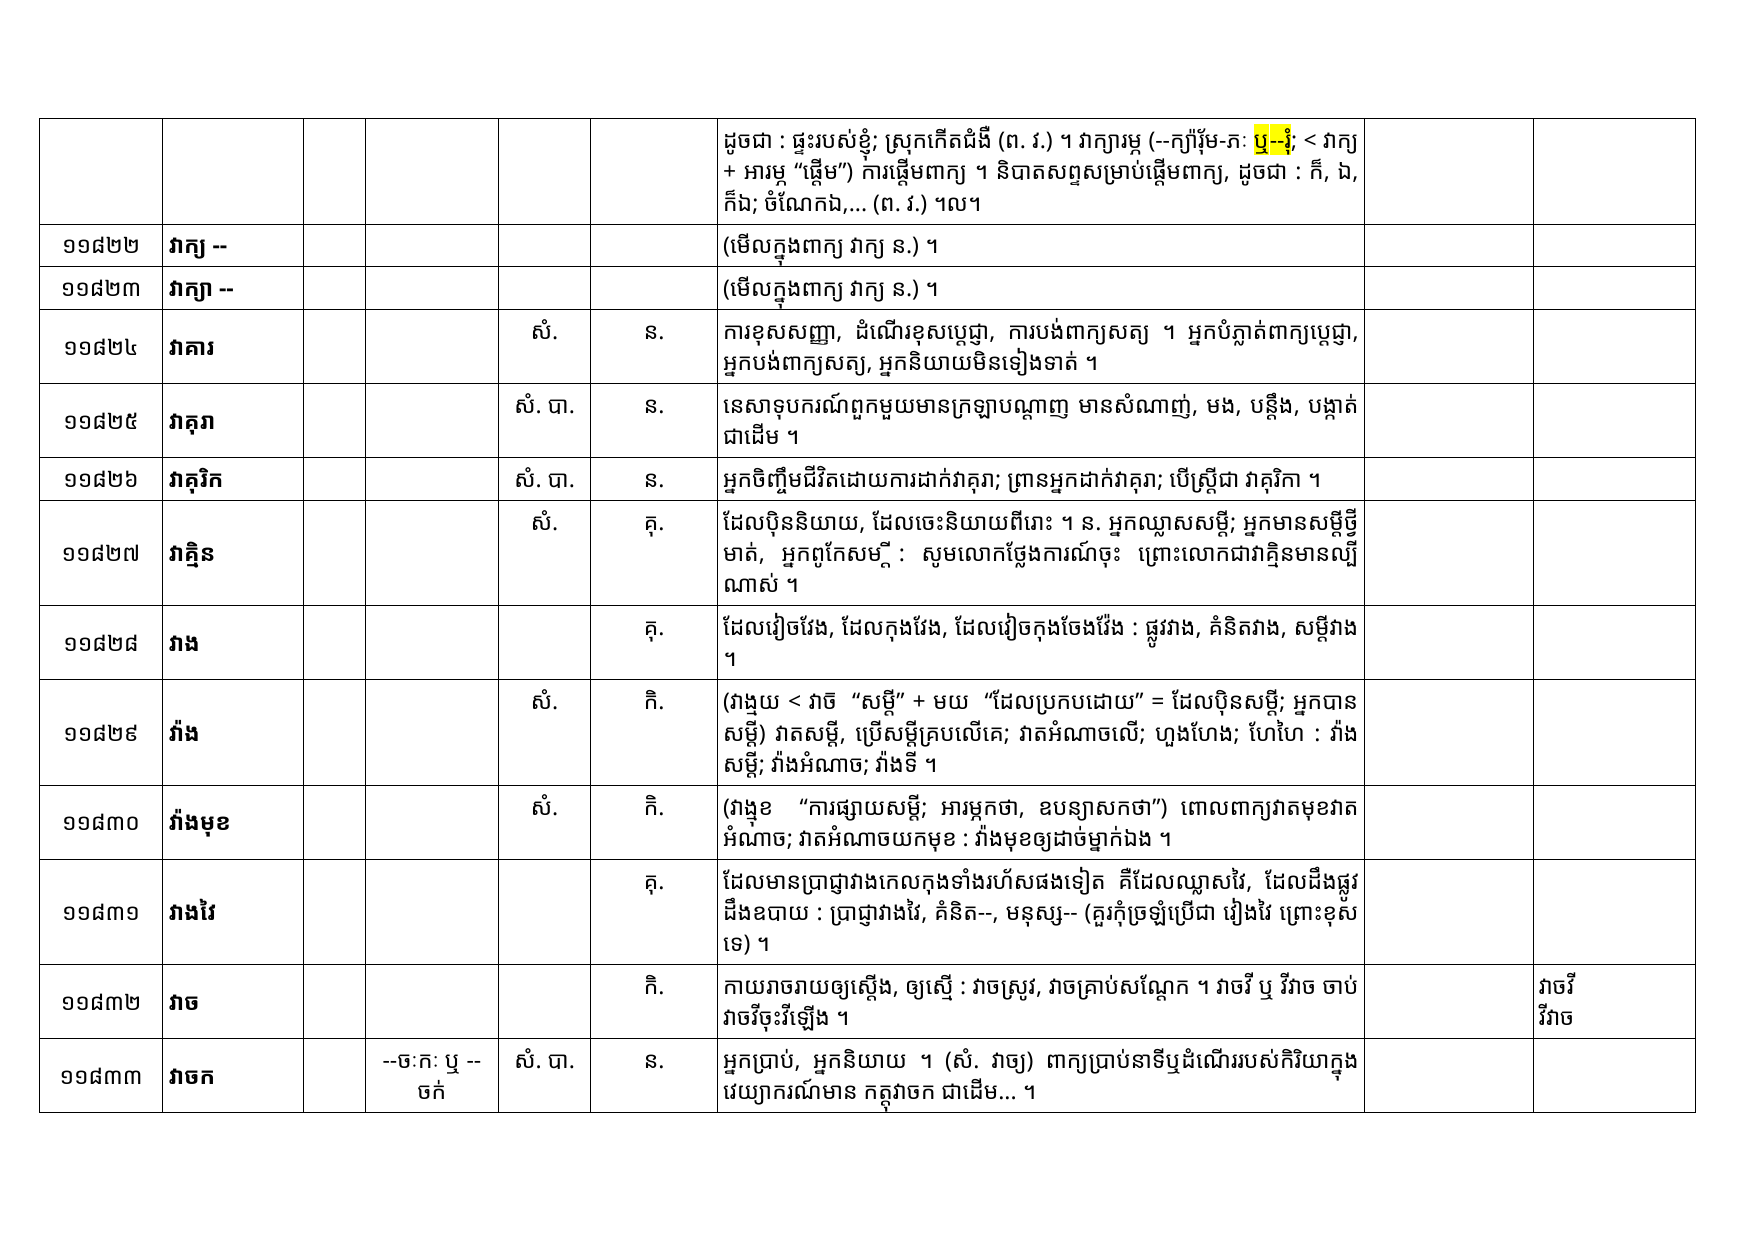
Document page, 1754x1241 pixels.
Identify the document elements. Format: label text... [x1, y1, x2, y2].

table_cell [304, 310, 365, 383]
table_cell [366, 267, 498, 309]
table_cell [1534, 680, 1695, 785]
table_cell វាច [163, 965, 303, 1038]
table_cell សំ. [499, 680, 590, 785]
table_cell គុ. [591, 501, 717, 605]
table_cell វាគារ [163, 310, 303, 383]
table_cell ដែល​វៀច​វែង, ដែល​កុង​វែង, ដែល​វៀច​កុង​ចែង​វ៉ែង : ផ្លូវ​វាង, គំនិត​វាង, សម្តី​វាង ។ [718, 606, 1364, 679]
table_cell ១១៨២៧ [40, 501, 162, 605]
table_cell [499, 119, 590, 223]
table_cell [304, 786, 365, 859]
table_cell អ្នក​ចិញ្ចឹម​ជីវិត​ដោយ​ការ​ដាក់​វាគុរា; ព្រាន​អ្នក​ដាក់​វាគុរា; បើ​ស្រ្តី​ជា វាគុរិកា ។ [718, 458, 1364, 500]
table_cell [1534, 606, 1695, 679]
table_cell ១១៨៣១ [40, 860, 162, 964]
table_cell [304, 384, 365, 457]
table_cell កិ. [591, 965, 717, 1038]
table_cell អ្នក​ប្រាប់, អ្នក​និយាយ ។ (សំ. វាច្យ) ពាក្យ​ប្រាប់​នាទី​ឬ​ដំណើរ​របស់​កិរិយា​ក្នុង​វេយ្យាករណ៍​មាន កត្តុវាចក ជាដើម... ។ [718, 1039, 1364, 1112]
table_cell ដែល​ប៉ិន​និយាយ, ដែល​ចេះ​និយាយ​ពីរោះ ។ ន. អ្នក​ឈ្លាស​សម្តី; អ្នក​មាន​សម្តី​ថ្វី​មាត់, អ្នក​ពូកែ​សម្តី : សូម​លោក​ថ្លែង​ការណ៍​ចុះ ព្រោះ​លោក​ជា​វាគ្មិន​មាន​ល្បី​ណាស់ ។ [718, 501, 1364, 605]
table_cell [40, 119, 162, 223]
table_cell ន. [591, 310, 717, 383]
table_cell វាគ្មិន [163, 501, 303, 605]
table_cell [1534, 119, 1695, 223]
table_cell [1365, 606, 1533, 679]
table_cell [304, 1039, 365, 1112]
table_cell --ចៈកៈ ឬ --ចក់ [366, 1039, 498, 1112]
table_cell [1365, 860, 1533, 964]
table_cell [1365, 1039, 1533, 1112]
table_cell វ៉ាង​មុខ [163, 786, 303, 859]
table_cell កិ. [591, 786, 717, 859]
table_cell [1365, 786, 1533, 859]
table_cell [1365, 458, 1533, 500]
table_cell (មើល​ក្នុង​ពាក្យ វាក្យ ន.) ។ [718, 267, 1364, 309]
table_cell [366, 458, 498, 500]
table_cell វាគុរិក [163, 458, 303, 500]
table_cell [591, 119, 717, 223]
table_cell សំ. [499, 786, 590, 859]
table_cell [1365, 384, 1533, 457]
table_cell ១១៨២៨ [40, 606, 162, 679]
table_cell [163, 119, 303, 223]
table_cell [304, 267, 365, 309]
table_cell [591, 225, 717, 266]
table_cell [1534, 310, 1695, 383]
table_cell នេសាទុបករណ៍​ពួក​មួយ​មាន​ក្រឡា​បណ្ដាញ មាន​សំណាញ់, មង, បន្តឹង, បង្កាត់ ជាដើម ។ [718, 384, 1364, 457]
table_cell [304, 225, 365, 266]
table_cell (វាង្មយ < វាច៑ “សម្តី” + មយ “ដែល​ប្រកប​ដោយ” = ដែល​ប៉ិន​សម្តី; អ្នក​បាន​សម្តី) វាត​សម្តី, ប្រើ​សម្តី​គ្រប​លើ​គេ; វាត​អំណាច​លើ; ហួងហែង; ហែហៃ : វ៉ាង​សម្តី; វ៉ាង​អំណាច; វ៉ាង​ទី ។ [718, 680, 1364, 785]
table_cell [304, 965, 365, 1038]
table_cell [366, 680, 498, 785]
table_cell [499, 860, 590, 964]
table_cell វាចក [163, 1039, 303, 1112]
table_cell សំ. បា. [499, 458, 590, 500]
table_cell [499, 606, 590, 679]
table_cell [366, 606, 498, 679]
table_cell ១១៨២៥ [40, 384, 162, 457]
table_cell [366, 225, 498, 266]
table_cell ១១៨២៩ [40, 680, 162, 785]
table_cell [304, 119, 365, 223]
table_cell ១១៨៣២ [40, 965, 162, 1038]
table_cell [1534, 225, 1695, 266]
table_cell [1534, 860, 1695, 964]
table_cell វ៉ាង [163, 680, 303, 785]
table_cell [366, 965, 498, 1038]
table_cell [1365, 501, 1533, 605]
table_cell [1534, 458, 1695, 500]
table_cell [1534, 384, 1695, 457]
table_cell (មើល​ក្នុង​ពាក្យ វាក្យ ន.) ។ [718, 225, 1364, 266]
table_cell ១១៨២៣ [40, 267, 162, 309]
table_cell [1365, 310, 1533, 383]
table_cell [1365, 119, 1533, 223]
table_cell វាក្យ -- [163, 225, 303, 266]
table_cell ន. [591, 458, 717, 500]
table_cell ដែល​មាន​ប្រាជ្ញា​វាង​កេលកុង​ទាំង​រហ័ស​ផង​ទៀត គឺ​ដែល​ឈ្លាស​វៃ, ដែល​ដឹង​ផ្លូវ​ដឹង​ឧបាយ : ប្រាជ្ញា​វាងវៃ, គំនិត--, មនុស្ស-- (គួរ​កុំ​ច្រឡំ​ប្រើ​ជា វៀងវៃ ព្រោះ​ខុស​ទេ) ។ [718, 860, 1364, 964]
table_cell [366, 310, 498, 383]
table_cell សំ. [499, 501, 590, 605]
table_cell វាច​វី វី​វាច [1534, 965, 1695, 1038]
table_cell [591, 267, 717, 309]
table_cell [366, 501, 498, 605]
table_cell [499, 965, 590, 1038]
table_cell វាង [163, 606, 303, 679]
table_cell សំ. [499, 310, 590, 383]
table_cell ន. [591, 1039, 717, 1112]
table_cell [499, 225, 590, 266]
table_cell ១១៨២៦ [40, 458, 162, 500]
table_cell [304, 680, 365, 785]
table_cell សំ. បា. [499, 1039, 590, 1112]
table_cell [1365, 965, 1533, 1038]
table_cell ពាក្យ, សម្តី; វោហារ; ប្រយោគ ។ ប្រយោគ​មួយ​ៗ​ដែល​មាន​សេចក្ដី​គ្រប់គ្រាន់, ដូច​ជា : គេ​ខំ​ប្រឹង​រៀន​ចំណេះ​ដើម្បី​ប្រយោជន៍​ឲ្យ​កើត​ទ្រព្យ​សម្បត្តិ (ព. វ.) ។ វាក្យបរិវត្តន៍ (--ក៉្យៈប៉ៈរ៉ិវ័ត) ការ​ប្រែ​ពាក្យ គឺ​ការ​ប្រែ​ពី​ភាសា​មួយ​ទៅ​មួយ ។ វាក្យ​សព្ទ សព្ទ​គឺ​ពាក្យ, ប្រជុំ​ពាក្យ​សម្រាប់​ប្រើ​ក្នុង​ភាសា​នីមួយ​ៗ, មេ​ពាក្យ​ដែល​ប្រើ​ក្នុង​វិជ្ជា​នីមួយ​ៗ : ចេះ​វាក្យ​សព្ទ, រៀន​វាក្យ​សព្ទ ។ វាក្យ​សម្ពន្ធ (--សំ-ព័ន) សម្ពន្ធ​នៃ​ពាក្យ, ការ​ចង​ក្រង​ពាក្យ; ផ្នែក​វេយ្យាករណ៍​និយាយ​ពី​មុខ​ការ​នាទី និង​របៀប​នៃ​ពាក្យ​ពេចន៍​ក្នុង​ប្រយោគ​នីមួយ​ៗ ។ វាក្យាង្ស (--ក្យ៉ាង-សៈ ឬ--ក្យ៉ាង; < វាក្យ + អំស “ចំណែក”) ចំណែក​ប្រយោគ គឺ​សង្កាត់​ពាក្យ​ដែល​មាន​សេចក្ដី​មិន​ទាន់​គ្រប់គ្រាន់, ដូច​ជា : ផ្ទះ​របស់​ខ្ញុំ; ស្រុក​កើត​ជំងឺ (ព. វ.) ។ វាក្យារម្ភ (--ក្យ៉ារុ័ម-ភៈ ឬ--រ៉ំ; < វាក្យ + អារម្ភ “ផ្តើម”) ការ​ផ្តើម​ពាក្យ ។ និបាត​សព្ទ​សម្រាប់​ផ្តើម​ពាក្យ, ដូច​ជា : ក៏, ឯ, ក៏​ឯ; ចំណែក​ឯ,... (ព. វ.) ។ល។ [718, 119, 1364, 223]
table_cell [1534, 786, 1695, 859]
table_cell គុ. [591, 606, 717, 679]
table_cell [304, 860, 365, 964]
table_cell ១១៨២២ [40, 225, 162, 266]
table_cell [1534, 267, 1695, 309]
table_cell ការ​ខុស​សញ្ញា, ដំណើរ​ខុស​ប្តេជ្ញា, ការ​បង់​ពាក្យ​សត្យ ។ អ្នក​បំភ្លាត់​ពាក្យ​ប្តេជ្ញា, អ្នក​បង់​ពាក្យ​សត្យ, អ្នក​និយាយ​មិន​ទៀង​ទាត់ ។ [718, 310, 1364, 383]
table_cell (វាង្មុខ “ការ​ផ្សាយ​សម្តី; អារម្ភ​កថា, ឧបន្យាស​កថា”) ពោល​ពាក្យ​វាត​មុខ​វាត​អំណាច; វាត​អំណាច​យក​មុខ : វ៉ាង​មុខ​ឲ្យ​ដាច់​ម្នាក់​ឯង ។ [718, 786, 1364, 859]
table_cell គុ. [591, 860, 717, 964]
table_cell វាងវៃ [163, 860, 303, 964]
table_cell [1534, 1039, 1695, 1112]
table_cell សំ. បា. [499, 384, 590, 457]
table_cell [304, 606, 365, 679]
table_cell កិ. [591, 680, 717, 785]
table_cell [1365, 680, 1533, 785]
table_cell [1534, 501, 1695, 605]
table_cell [366, 860, 498, 964]
table_cell កាយ​រាច​រាយ​ឲ្យ​ស្តើង, ឲ្យ​ស្មើ : វាច​ស្រូវ, វាច​គ្រាប់​សណ្តែក ។ វាច​វី ឬ វី​វាច ចាប់​វាច​វី​ចុះ​វី​ឡើង ។ [718, 965, 1364, 1038]
table_cell [499, 267, 590, 309]
table_cell [366, 786, 498, 859]
table_cell [304, 458, 365, 500]
table_cell វាក្យា -- [163, 267, 303, 309]
table_cell [304, 501, 365, 605]
table_cell វាគុរា [163, 384, 303, 457]
table_cell [366, 119, 498, 223]
table_cell [1365, 225, 1533, 266]
table_cell ១១៨៣០ [40, 786, 162, 859]
table_cell ន. [591, 384, 717, 457]
table_cell [366, 384, 498, 457]
table_cell ១១៨២៤ [40, 310, 162, 383]
table_cell [1365, 267, 1533, 309]
table_cell ១១៨៣៣ [40, 1039, 162, 1112]
